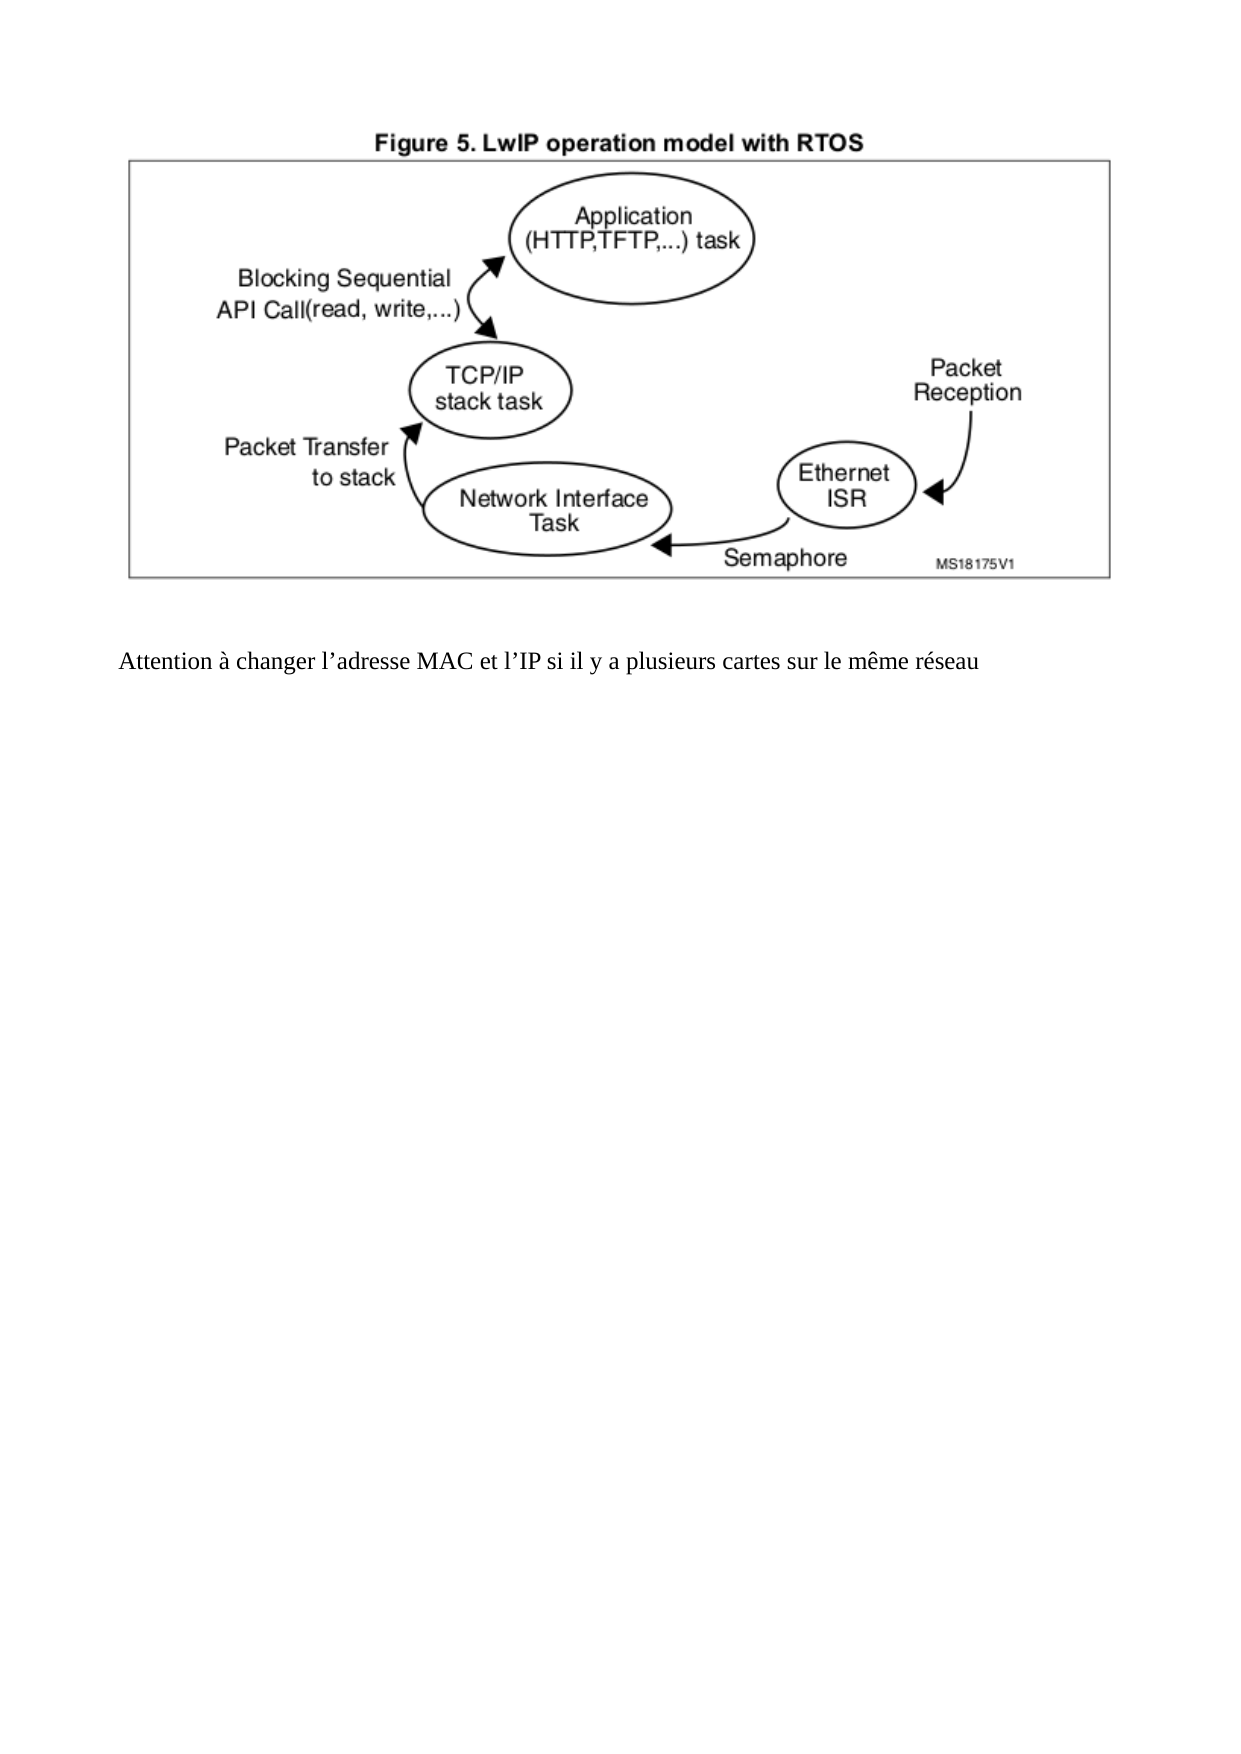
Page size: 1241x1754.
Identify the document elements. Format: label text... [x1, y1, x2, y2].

text Attention à changer l’adresse MAC et l’IP si il y a plusieurs cartes sur le même réseau [118, 646, 1122, 674]
picture [118, 118, 1123, 589]
